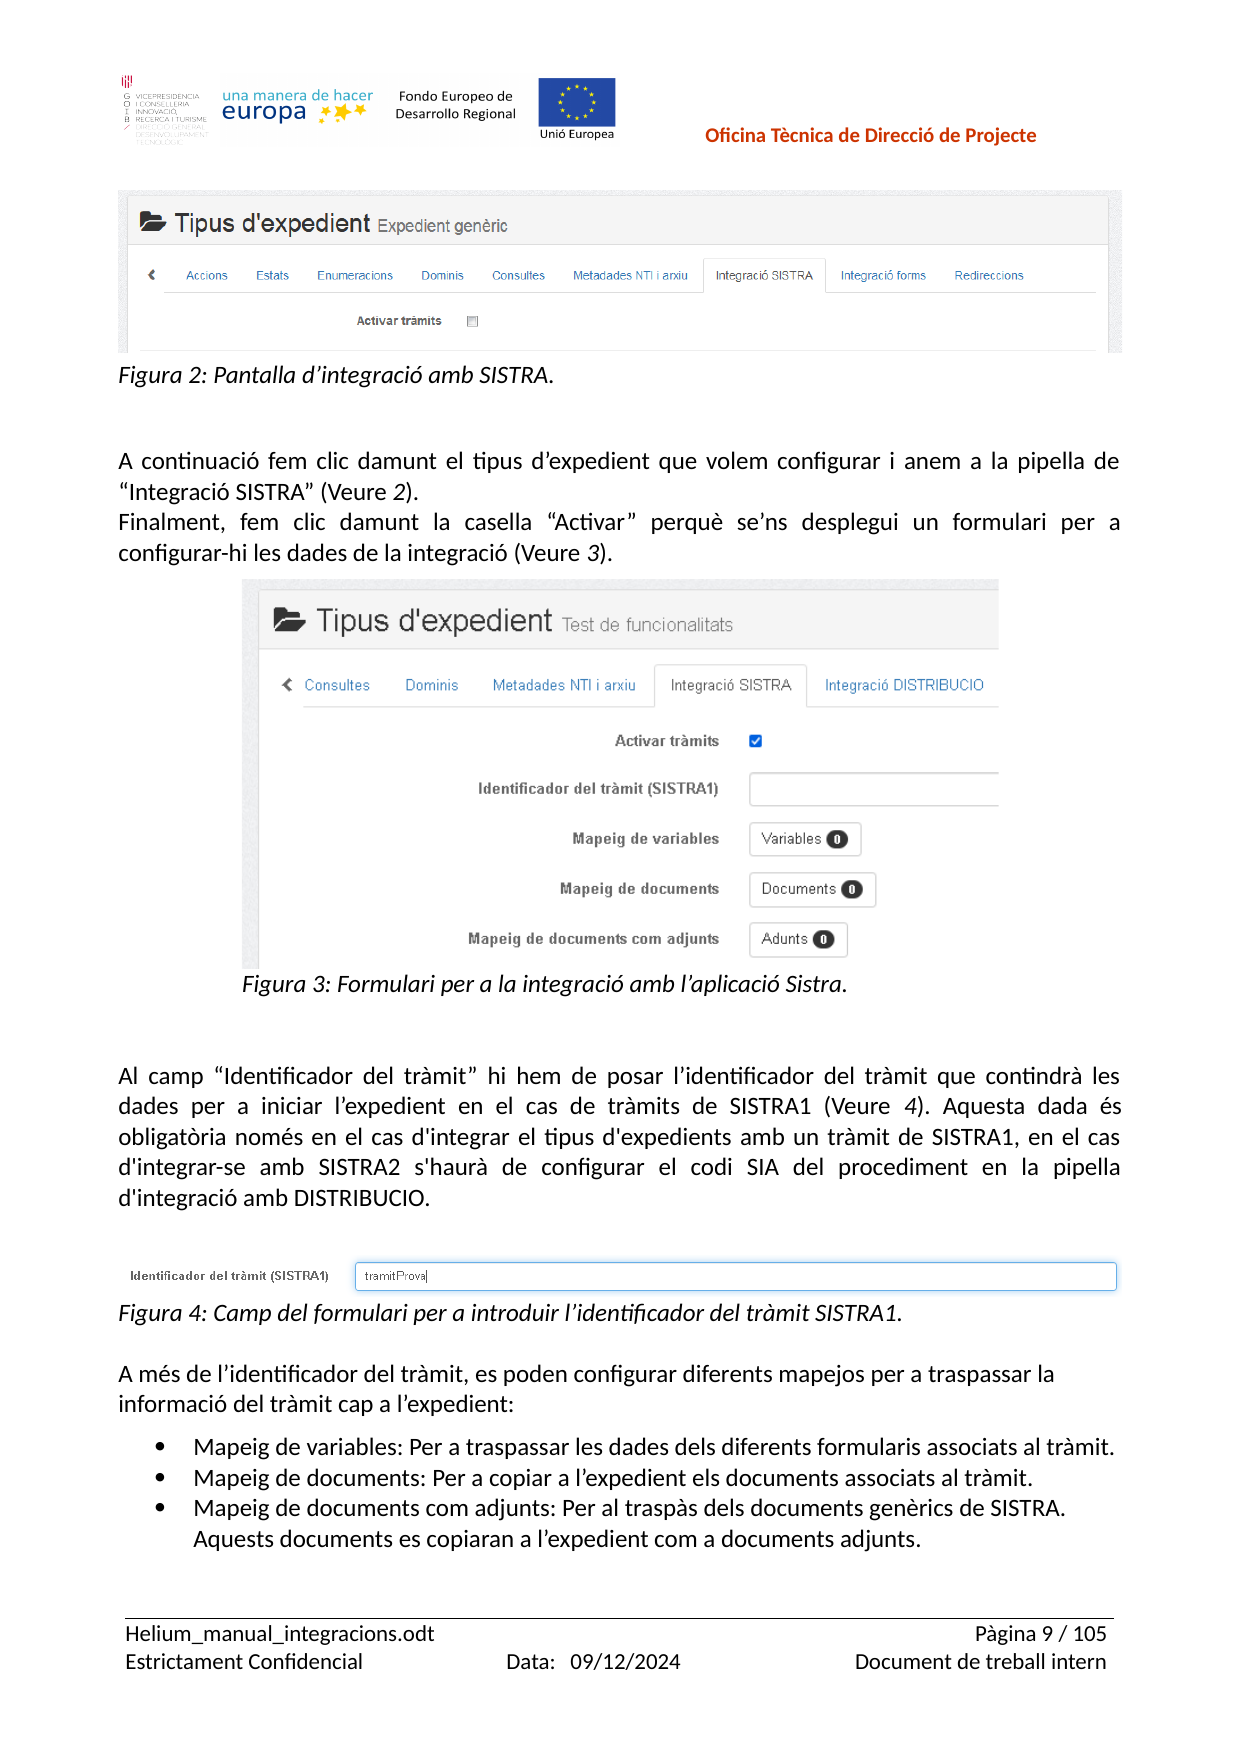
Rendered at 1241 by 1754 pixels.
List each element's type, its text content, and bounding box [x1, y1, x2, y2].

list Mapeig de variables: Per a traspassar les dades dels diferents formularis associats al tràmit. [156, 1431, 1122, 1462]
picture [241, 579, 999, 969]
text Finalment, fem clic damunt la casella “Activar” perquè se’ns desplegui un formulari per a configurar-hi les dades de la integració (Veure Figura 3). [118, 506, 1122, 567]
picture [118, 73, 213, 147]
text Figura 2: Pantalla d’integració amb SISTRA. [118, 353, 1122, 390]
picture [219, 73, 621, 147]
text A més de l’identificador del tràmit, es poden configurar diferents mapejos per a traspassar la informació del tràmit cap a l’expedient: [118, 1358, 1122, 1419]
list Mapeig de documents com adjunts: Per al traspàs dels documents genèrics de SISTRA. Aquests documents es copiaran a l’expedient com a documents adjunts. [156, 1492, 1122, 1553]
picture [118, 1255, 1123, 1297]
picture [118, 190, 1123, 353]
text Al camp “Identificador del tràmit” hi hem de posar l’identificador del tràmit que contindrà les dades per a iniciar l’expedient en el cas de tràmits de SISTRA1 (Veure Figura 4). Aquesta dada és obligatòria només en el cas d'integrar el tipus d'expedients amb un tràmit de SISTRA1, en el cas d'integrar-se amb SISTRA2 s'haurà de configurar el codi SIA del procediment en la pipella d'integració amb DISTRIBUCIO. [118, 1060, 1122, 1212]
list Mapeig de documents: Per a copiar a l’expedient els documents associats al tràmit. [156, 1462, 1122, 1492]
text A continuació fem clic damunt el tipus d’expedient que volem configurar i anem a la pipella de “Integració SISTRA” (Veure Figura 2). [118, 178, 1122, 190]
text A continuació fem clic damunt el tipus d’expedient que volem configurar i anem a la pipella de “Integració SISTRA” (Veure Figura 2). [118, 390, 1122, 506]
text Figura 4: Camp del formulari per a introduir l’identificador del tràmit SISTRA1. [118, 1297, 1122, 1327]
text Figura 3: Formulari per a la integració amb l’aplicació Sistra. [242, 969, 998, 999]
